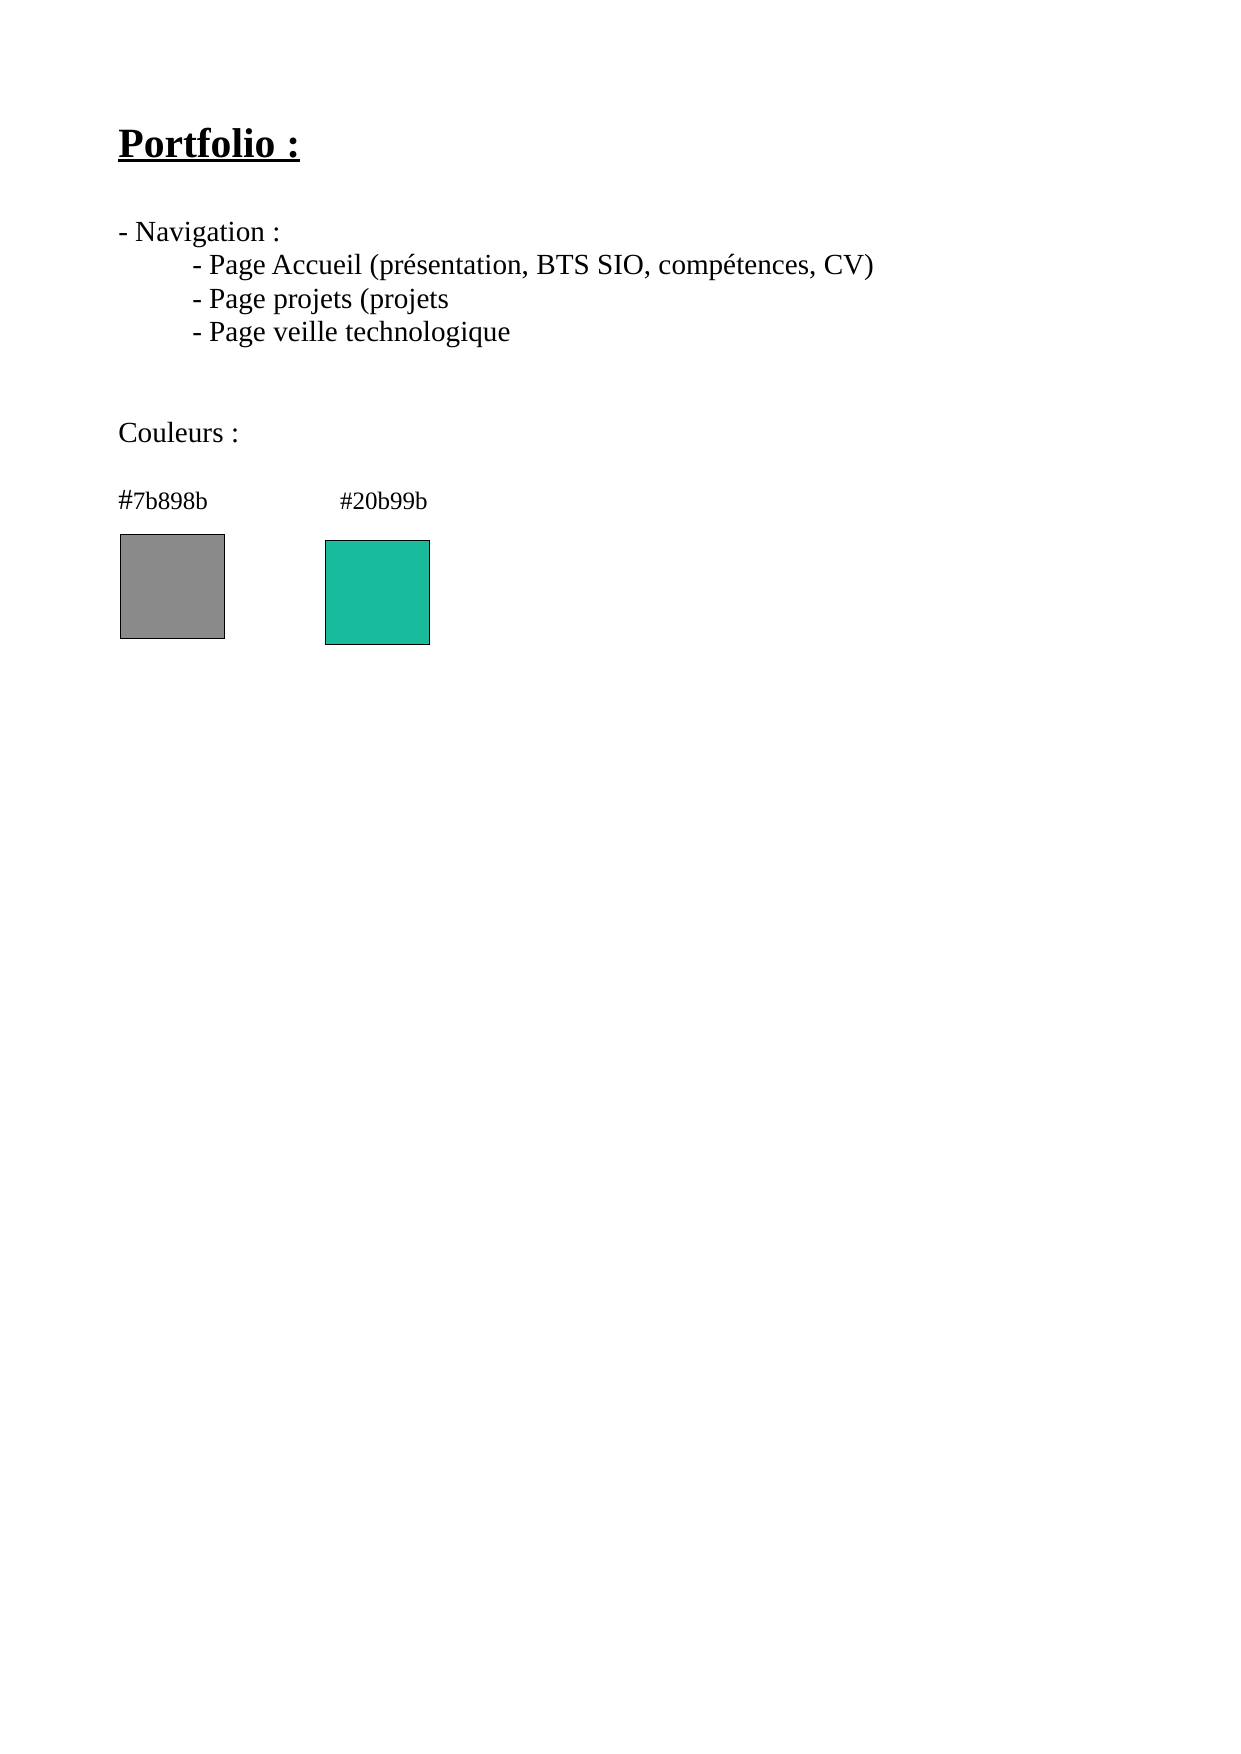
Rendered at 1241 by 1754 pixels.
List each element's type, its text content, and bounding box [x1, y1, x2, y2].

text #7b898b #20b99b [118, 482, 1122, 516]
text - Page Accueil (présentation, BTS SIO, compétences, CV) [118, 247, 1122, 281]
text - Page veille technologique [118, 314, 1122, 348]
text Portfolio : [118, 118, 1122, 166]
text Couleurs : [118, 415, 1122, 449]
text - Navigation : [118, 214, 1122, 247]
text - Page projets (projets [118, 281, 1122, 314]
